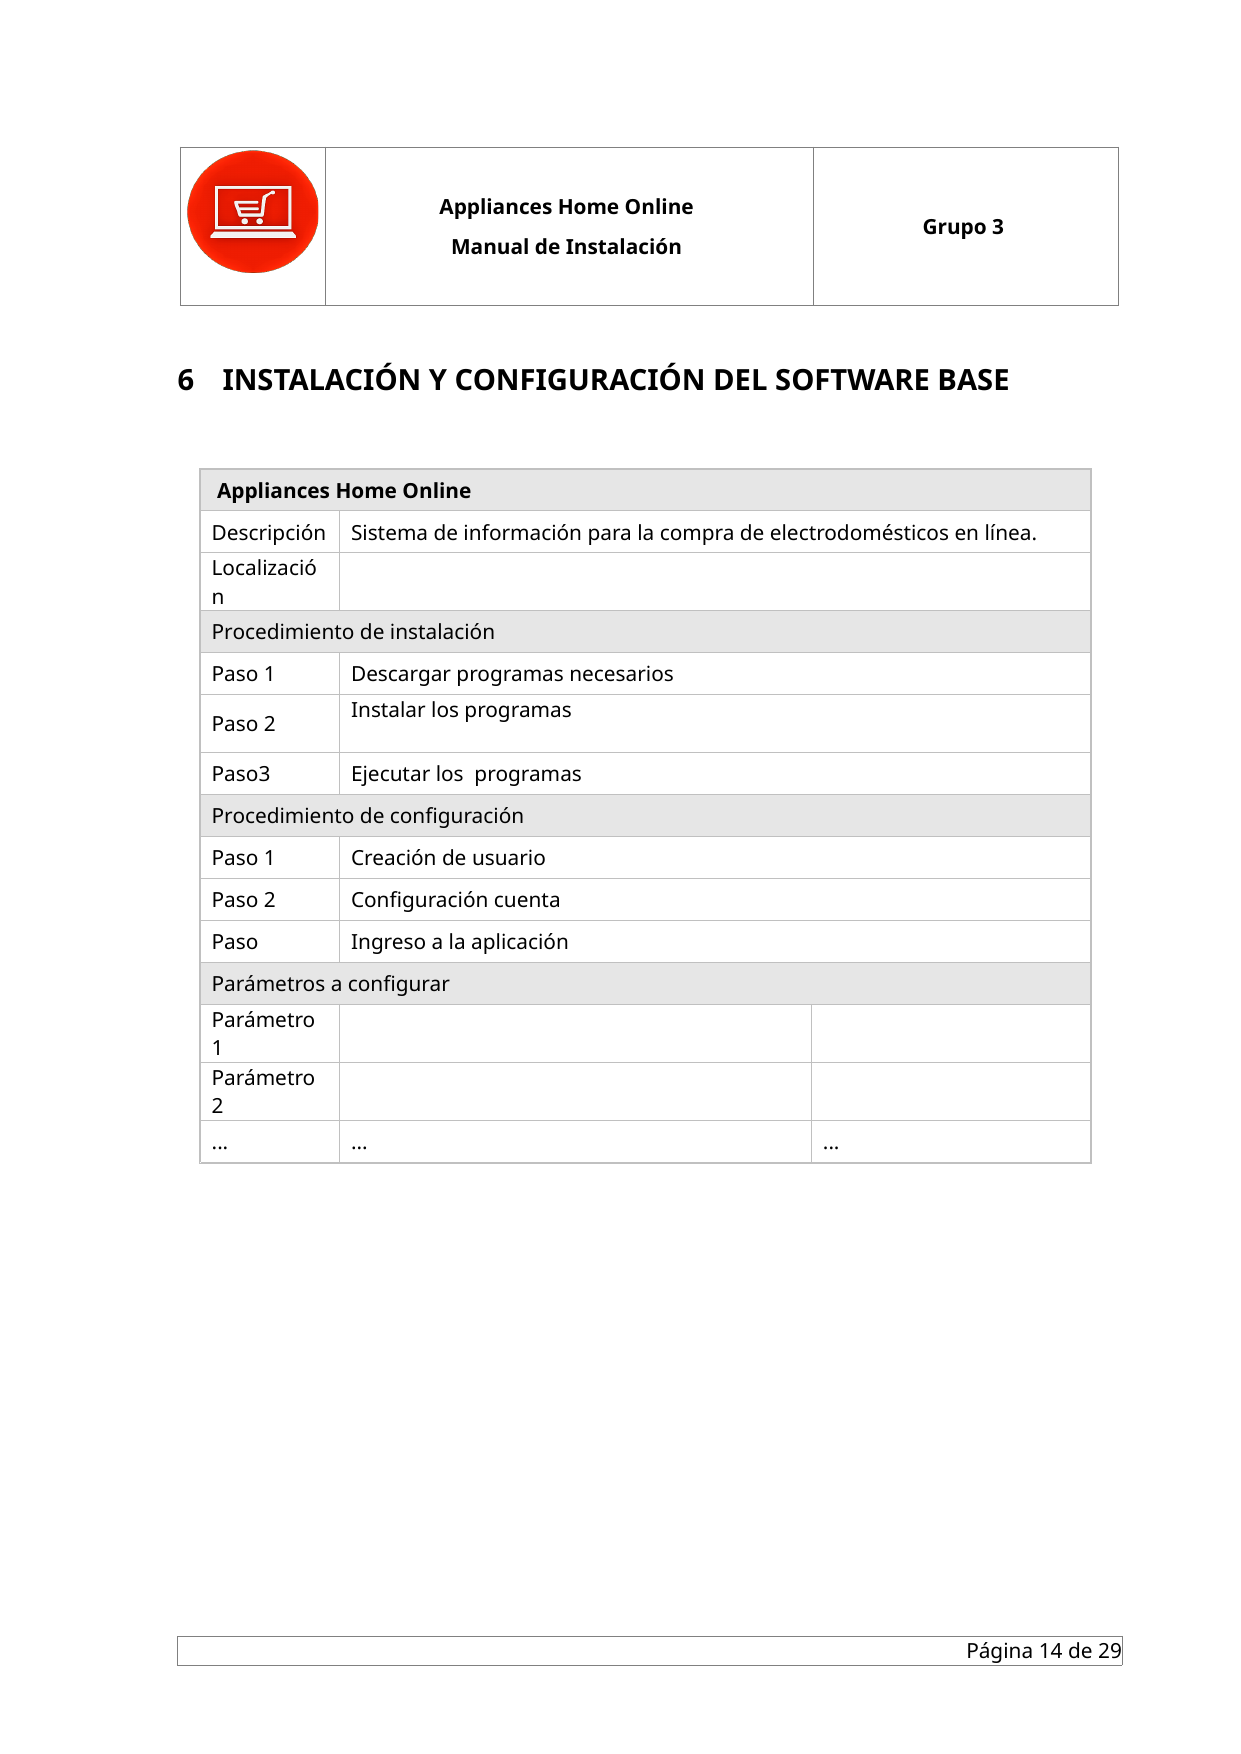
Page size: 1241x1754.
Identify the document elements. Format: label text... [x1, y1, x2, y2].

table_cell Descargar programas necesarios [340, 653, 1090, 694]
table_cell Descripción [201, 511, 339, 552]
table_cell Instalar los programas [340, 695, 1090, 752]
table_cell [340, 1005, 811, 1062]
table_cell Paso3 [201, 753, 339, 794]
table_cell Localización [201, 553, 339, 610]
table_cell Parámetro 2 [201, 1063, 339, 1120]
subtitle INSTALACIÓN Y CONFIGURACIÓN DEL SOFTWARE BASE [177, 359, 1122, 399]
table_cell Ingreso a la aplicación [340, 921, 1090, 962]
table_cell Configuración cuenta [340, 879, 1090, 920]
table_cell Parámetros a configurar [201, 963, 1090, 1004]
table_cell Procedimiento de configuración [201, 795, 1090, 836]
table_cell Sistema de información para la compra de electrodomésticos en línea. [340, 511, 1090, 552]
table_cell Creación de usuario [340, 837, 1090, 878]
table_cell Procedimiento de instalación [201, 611, 1090, 652]
table_cell Paso 1 [201, 653, 339, 694]
table_cell ... [201, 1121, 339, 1162]
table_cell Ejecutar los programas [340, 753, 1090, 794]
table_cell [812, 1063, 1090, 1120]
table_header Appliances Home Online [201, 470, 1090, 510]
table_cell Parámetro 1 [201, 1005, 339, 1062]
table_cell Paso [201, 921, 339, 962]
table_cell Paso 2 [201, 879, 339, 920]
table_cell [340, 1063, 811, 1120]
table_cell ... [812, 1121, 1090, 1162]
table_cell Paso 1 [201, 837, 339, 878]
table_cell [812, 1005, 1090, 1062]
table_cell Paso 2 [201, 695, 339, 752]
table_cell ... [340, 1121, 811, 1162]
table_cell [340, 553, 1090, 610]
